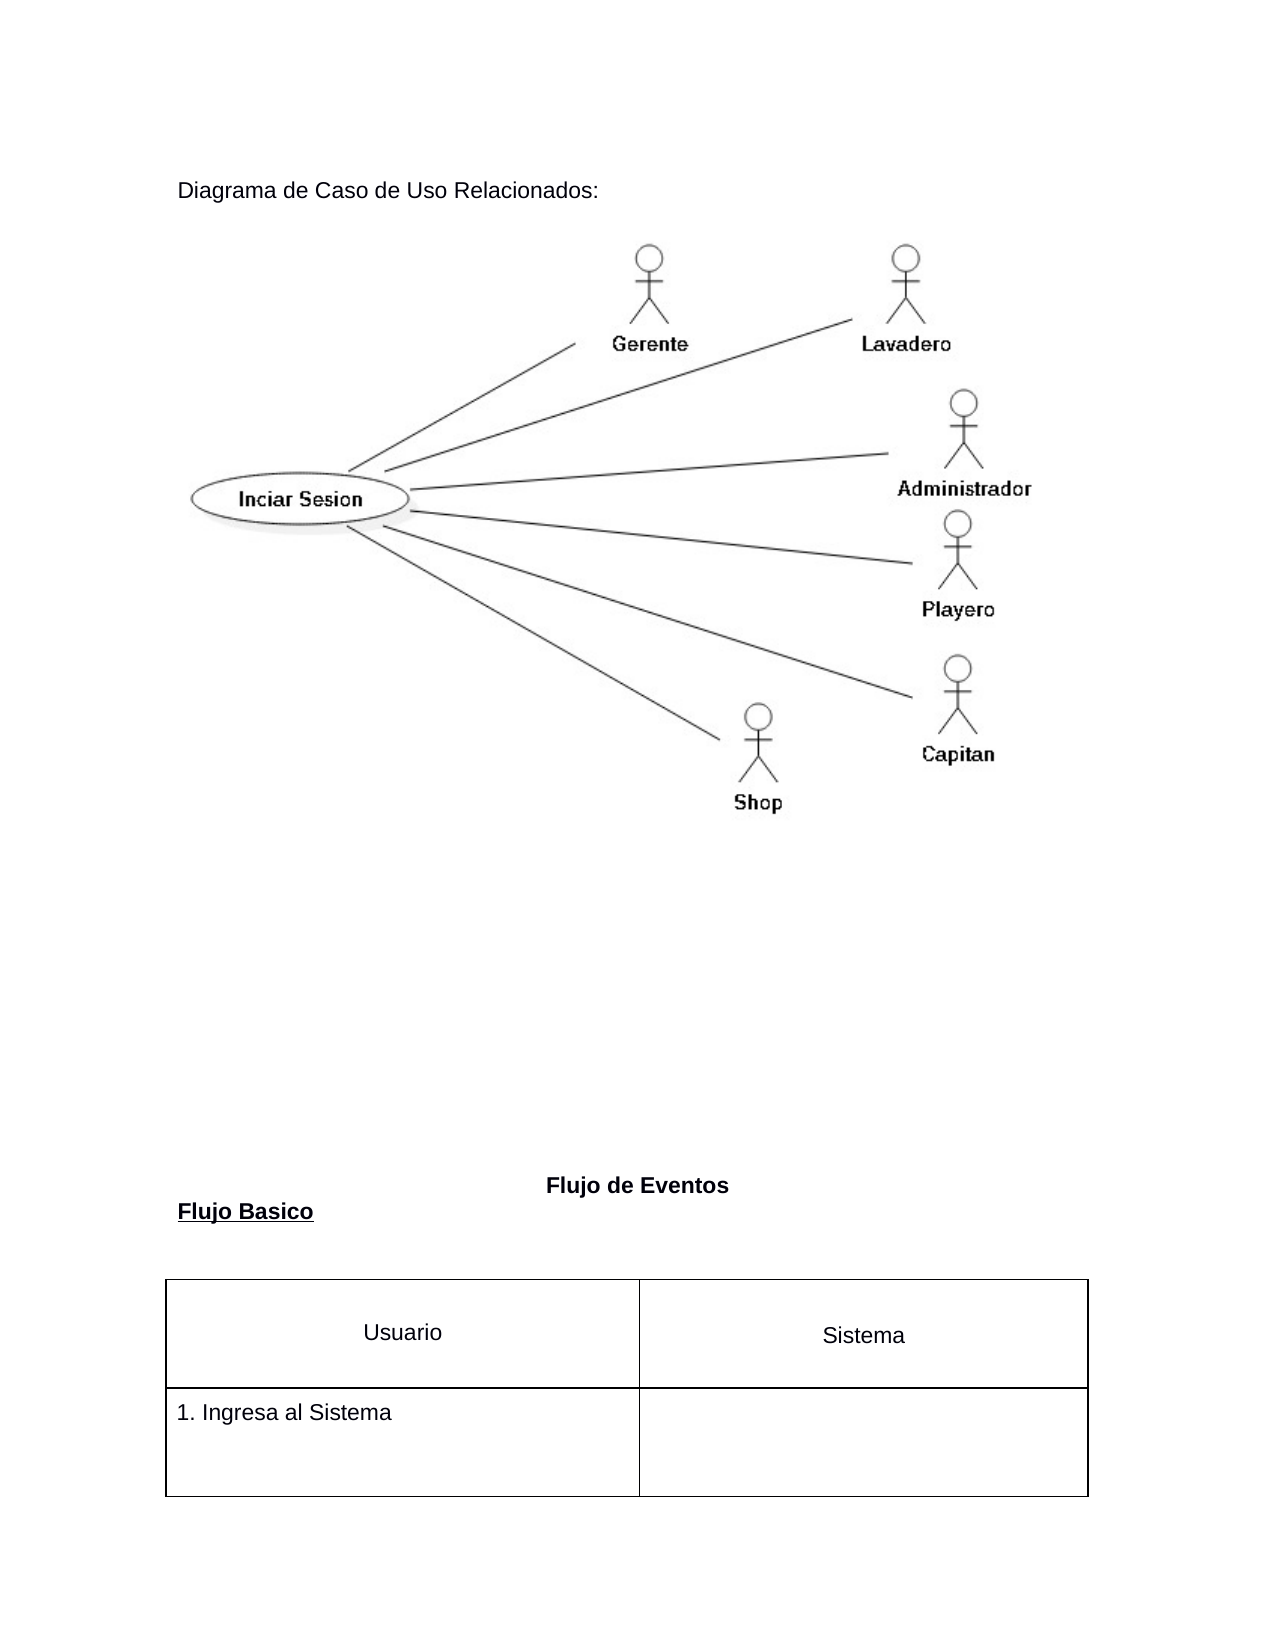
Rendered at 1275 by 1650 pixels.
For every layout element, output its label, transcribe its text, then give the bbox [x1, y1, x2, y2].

table_header Sistema [640, 1280, 1087, 1387]
text Flujo de Eventos [177, 1172, 1098, 1198]
table_cell [640, 1389, 1087, 1496]
table_cell 1. Ingresa al Sistema [167, 1389, 639, 1496]
picture [177, 229, 1098, 882]
text Flujo Basico [177, 1198, 1098, 1224]
table_header Usuario [167, 1280, 639, 1387]
text Diagrama de Caso de Uso Relacionados: [177, 177, 1098, 203]
